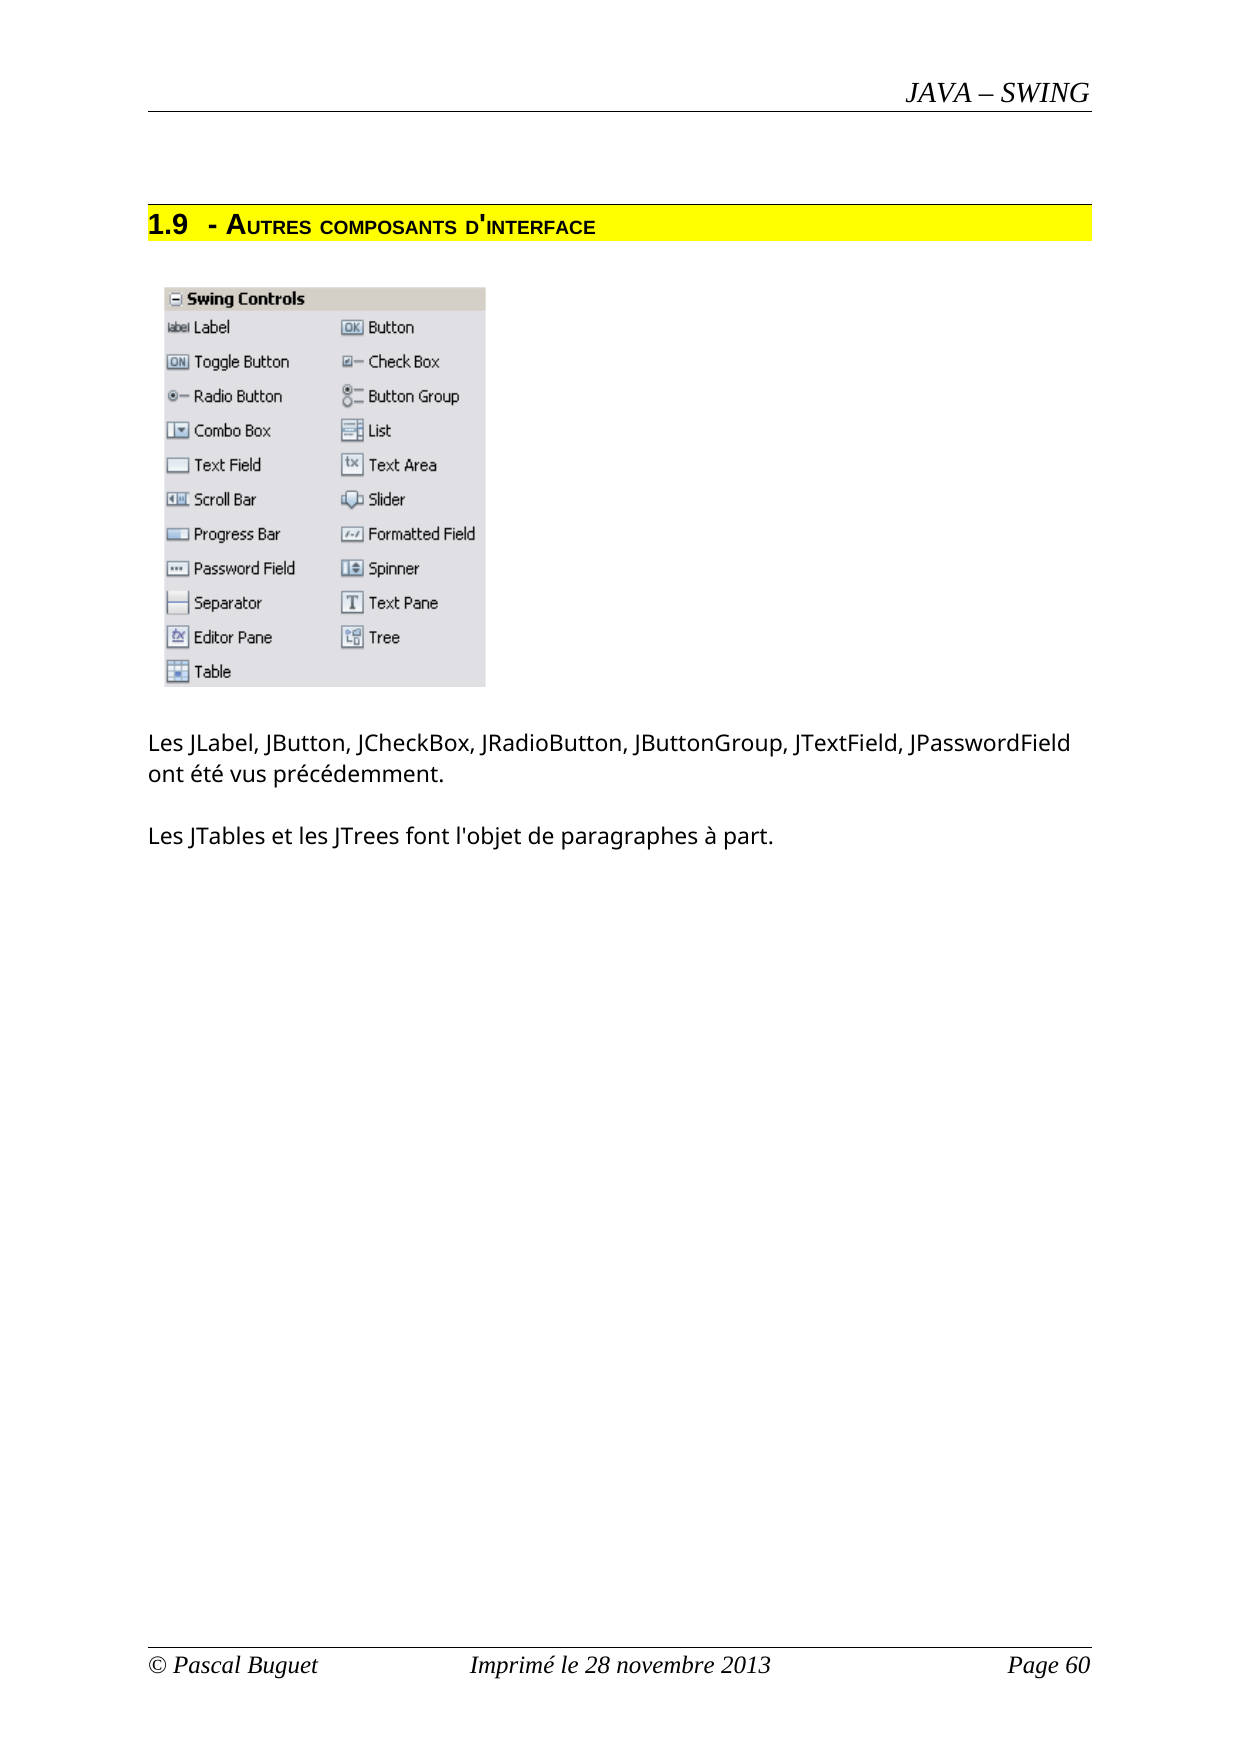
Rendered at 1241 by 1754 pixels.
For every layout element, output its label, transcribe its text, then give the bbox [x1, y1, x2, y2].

subtitle - Autres composants d'interface [148, 205, 1092, 241]
text Les JTables et les JTrees font l'objet de paragraphes à part. [148, 820, 1092, 851]
text Les JLabel, JButton, JCheckBox, JRadioButton, JButtonGroup, JTextField, JPasswordField ont été vus précédemment. [148, 726, 1092, 789]
